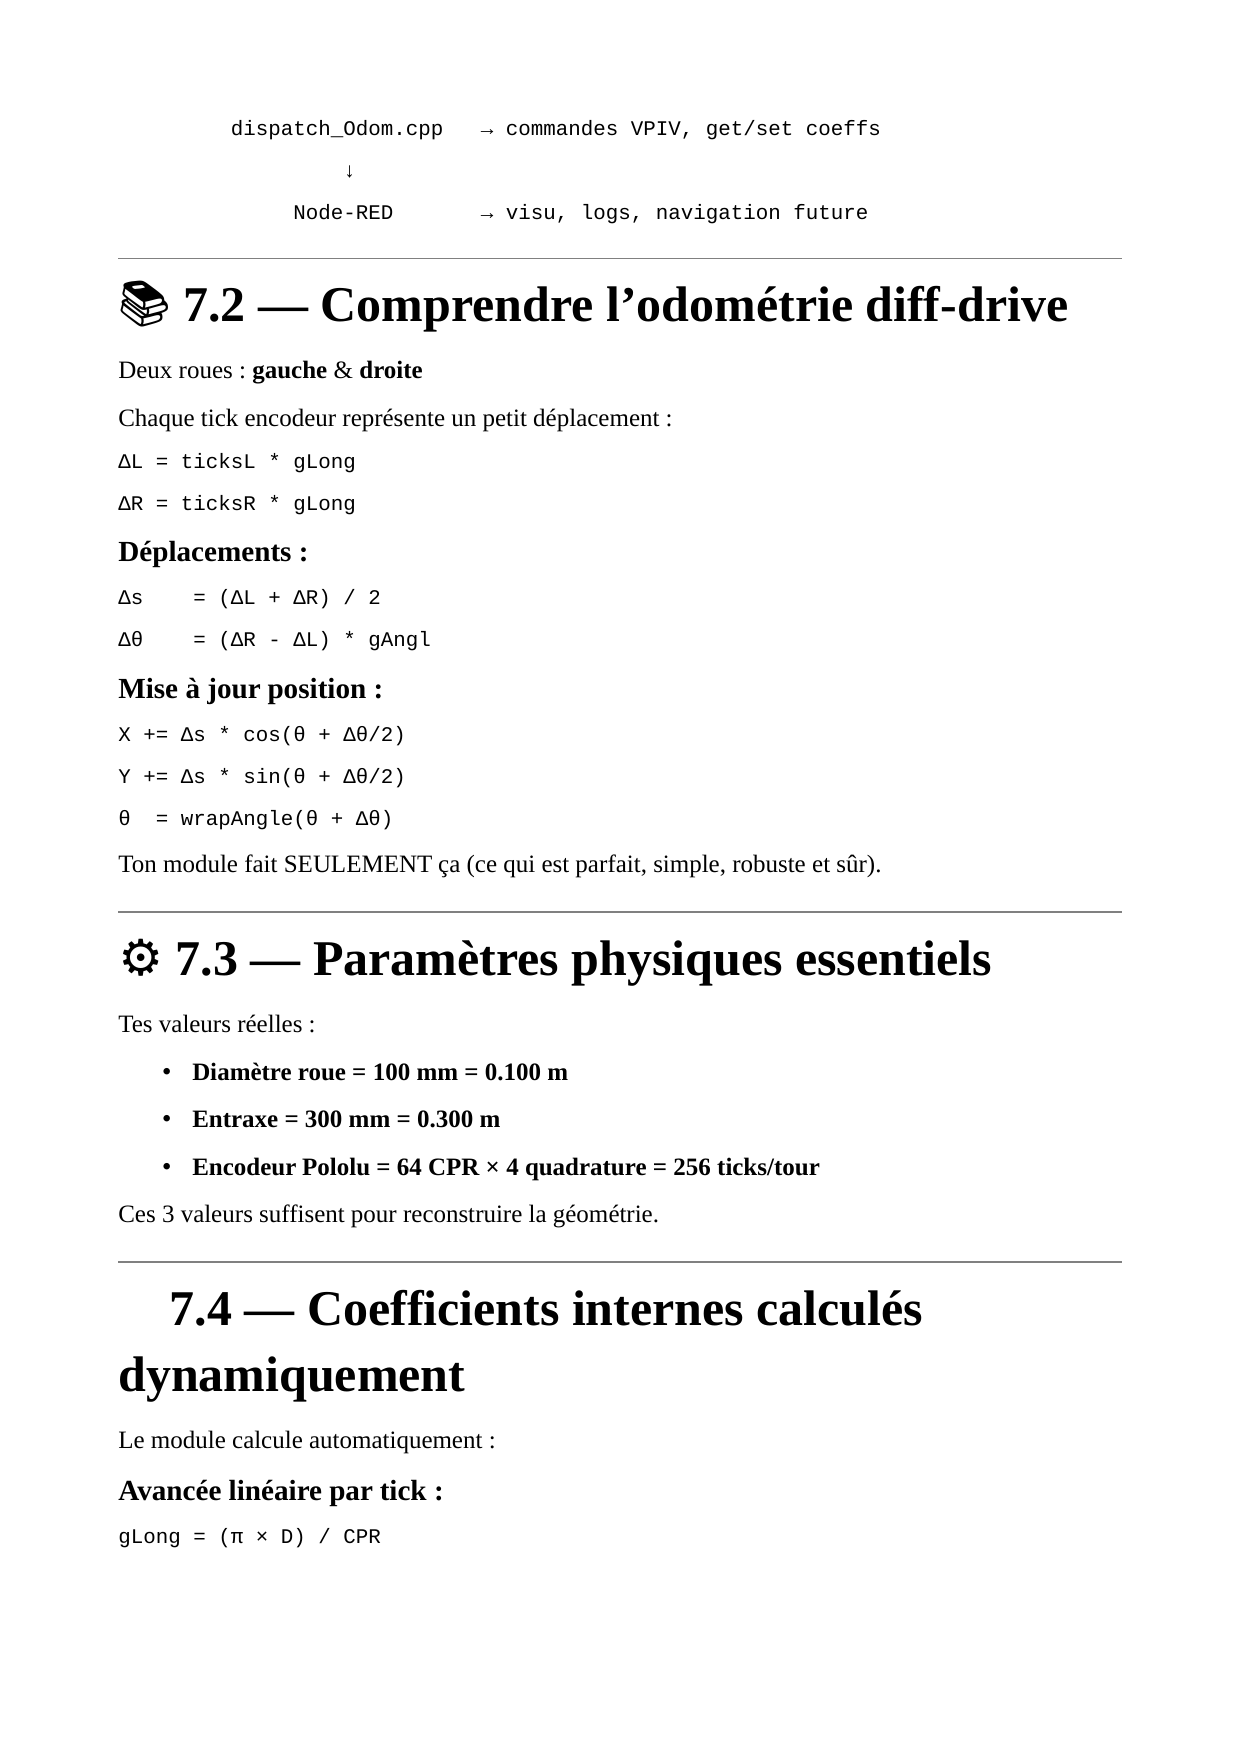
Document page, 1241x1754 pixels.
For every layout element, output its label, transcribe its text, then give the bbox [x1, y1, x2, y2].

text Tes valeurs réelles : [118, 1009, 1122, 1038]
list Entraxe = 300 mm = 0.300 m [162, 1104, 1122, 1133]
text ΔR = ticksR * gLong [118, 492, 1122, 516]
text θ = wrapAngle(θ + Δθ) [118, 808, 1122, 831]
text Node-RED → visu, logs, navigation future [118, 202, 1122, 225]
text Ces 3 valeurs suffisent pour reconstruire la géométrie. [118, 1199, 1122, 1228]
text Ton module fait SEULEMENT ça (ce qui est parfait, simple, robuste et sûr). [118, 849, 1122, 878]
text Y += Δs * sin(θ + Δθ/2) [118, 766, 1122, 789]
text dispatch_Odom.cpp → commandes VPIV, get/set coeffs [118, 118, 1122, 142]
subtitle 📚 7.2 — Comprendre l’odométrie diff-drive [118, 275, 1122, 332]
subtitle ⚙️ 7.3 — Paramètres physiques essentiels [118, 928, 1122, 986]
list Encodeur Pololu = 64 CPR × 4 quadrature = 256 ticks/tour [162, 1152, 1122, 1181]
text gLong = (π × D) / CPR [118, 1526, 1122, 1549]
text Chaque tick encodeur représente un petit déplacement : [118, 403, 1122, 432]
text Δs = (ΔL + ΔR) / 2 [118, 587, 1122, 611]
text ΔL = ticksL * gLong [118, 451, 1122, 474]
subtitle Avancée linéaire par tick : [118, 1473, 1122, 1506]
subtitle Mise à jour position : [118, 671, 1122, 704]
list Diamètre roue = 100 mm = 0.100 m [162, 1057, 1122, 1085]
text ↓ [118, 160, 1122, 183]
text Δθ = (ΔR - ΔL) * gAngl [118, 629, 1122, 653]
text X += Δs * cos(θ + Δθ/2) [118, 724, 1122, 748]
text Le module calcule automatiquement : [118, 1425, 1122, 1454]
subtitle Déplacements : [118, 534, 1122, 568]
subtitle 🧮 7.4 — Coefficients internes calculés dynamiquement [118, 1278, 1122, 1402]
text Deux roues : gauche & droite [118, 356, 1122, 384]
